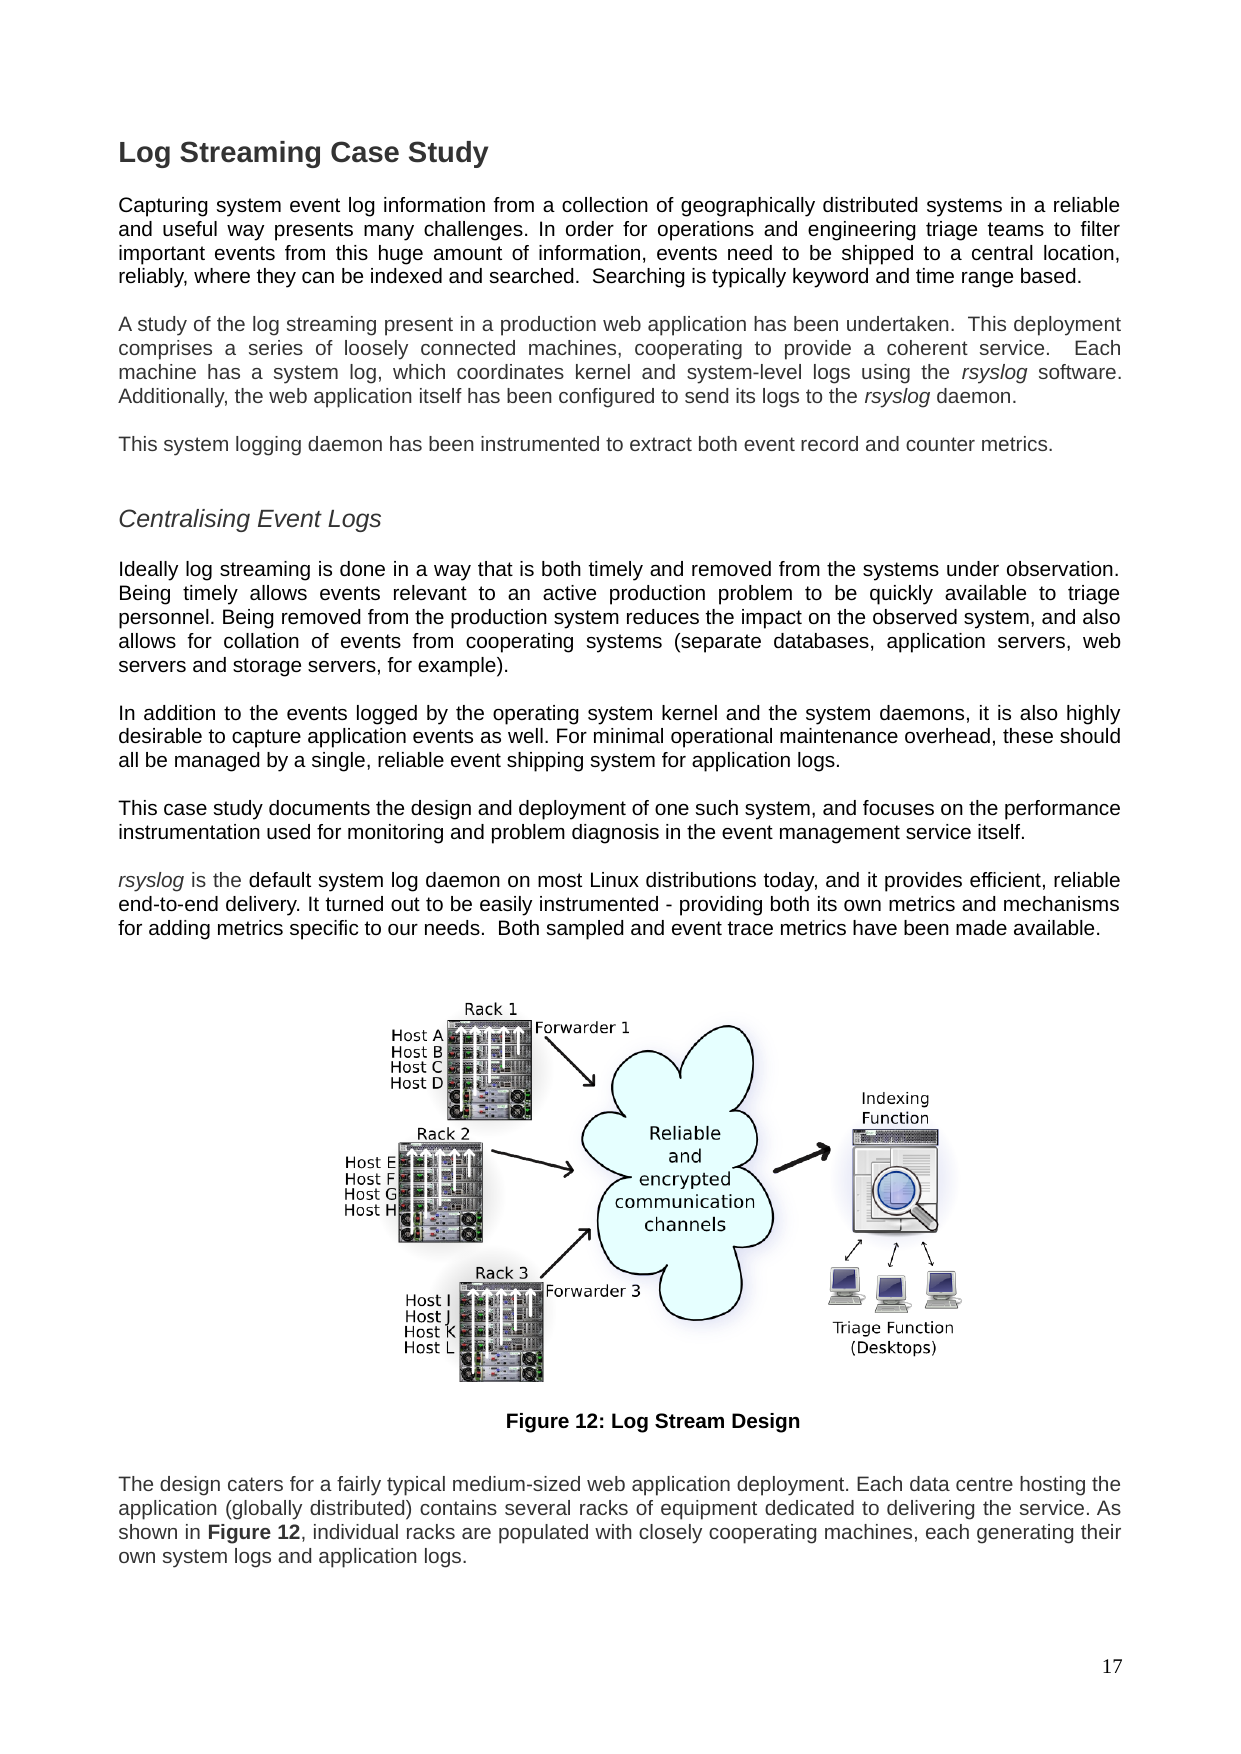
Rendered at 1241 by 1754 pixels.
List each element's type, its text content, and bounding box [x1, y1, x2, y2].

text Centralising Event Logs [118, 504, 1122, 533]
text The design caters for a fairly typical medium-sized web application deployment. Each data centre hosting the application (globally distributed) contains several racks of equipment dedicated to delivering the service. As shown in Figure 12, individual racks are populated with closely cooperating machines, each generating their own system logs and application logs. [118, 1472, 1122, 1568]
text This system logging daemon has been instrumented to extract both event record and counter metrics. [118, 432, 1122, 456]
text Log Streaming Case Study [118, 135, 1122, 168]
text This case study documents the design and deployment of one such system, and focuses on the performance instrumentation used for monitoring and problem diagnosis in the event management service itself. [118, 796, 1122, 844]
text In addition to the events logged by the operating system kernel and the system daemons, it is also highly desirable to capture application events as well. For minimal operational maintenance overhead, these should all be managed by a single, reliable event shipping system for application logs. [118, 700, 1122, 772]
text Capturing system event log information from a collection of geographically distributed systems in a reliable and useful way presents many challenges. In order for operations and engineering triage teams to filter important events from this huge amount of information, events need to be shipped to a central location, reliably, where they can be indexed and searched. Searching is typically keyword and time range based. [118, 192, 1122, 288]
picture [339, 984, 968, 1409]
text A study of the log streaming present in a production web application has been undertaken. This deployment comprises a series of loosely connected machines, cooperating to provide a coherent service. Each machine has a system log, which coordinates kernel and system-level logs using the rsyslog software. Additionally, the web application itself has been configured to send its logs to the rsyslog daemon. [118, 312, 1122, 408]
text Ideally log streaming is done in a way that is both timely and removed from the systems under observation. Being timely allows events relevant to an active production problem to be quickly available to triage personnel. Being removed from the production system reduces the impact on the observed system, and also allows for collation of events from cooperating systems (separate databases, application servers, web servers and storage servers, for example). [118, 557, 1122, 676]
text rsyslog is the default system log daemon on most Linux distributions today, and it provides efficient, reliable end-to-end delivery. It turned out to be easily instrumented - providing both its own metrics and mechanisms for adding metrics specific to our needs. Both sampled and event trace metrics have been made available. [118, 868, 1122, 940]
text Figure 12: Log Stream Design [339, 1409, 967, 1433]
